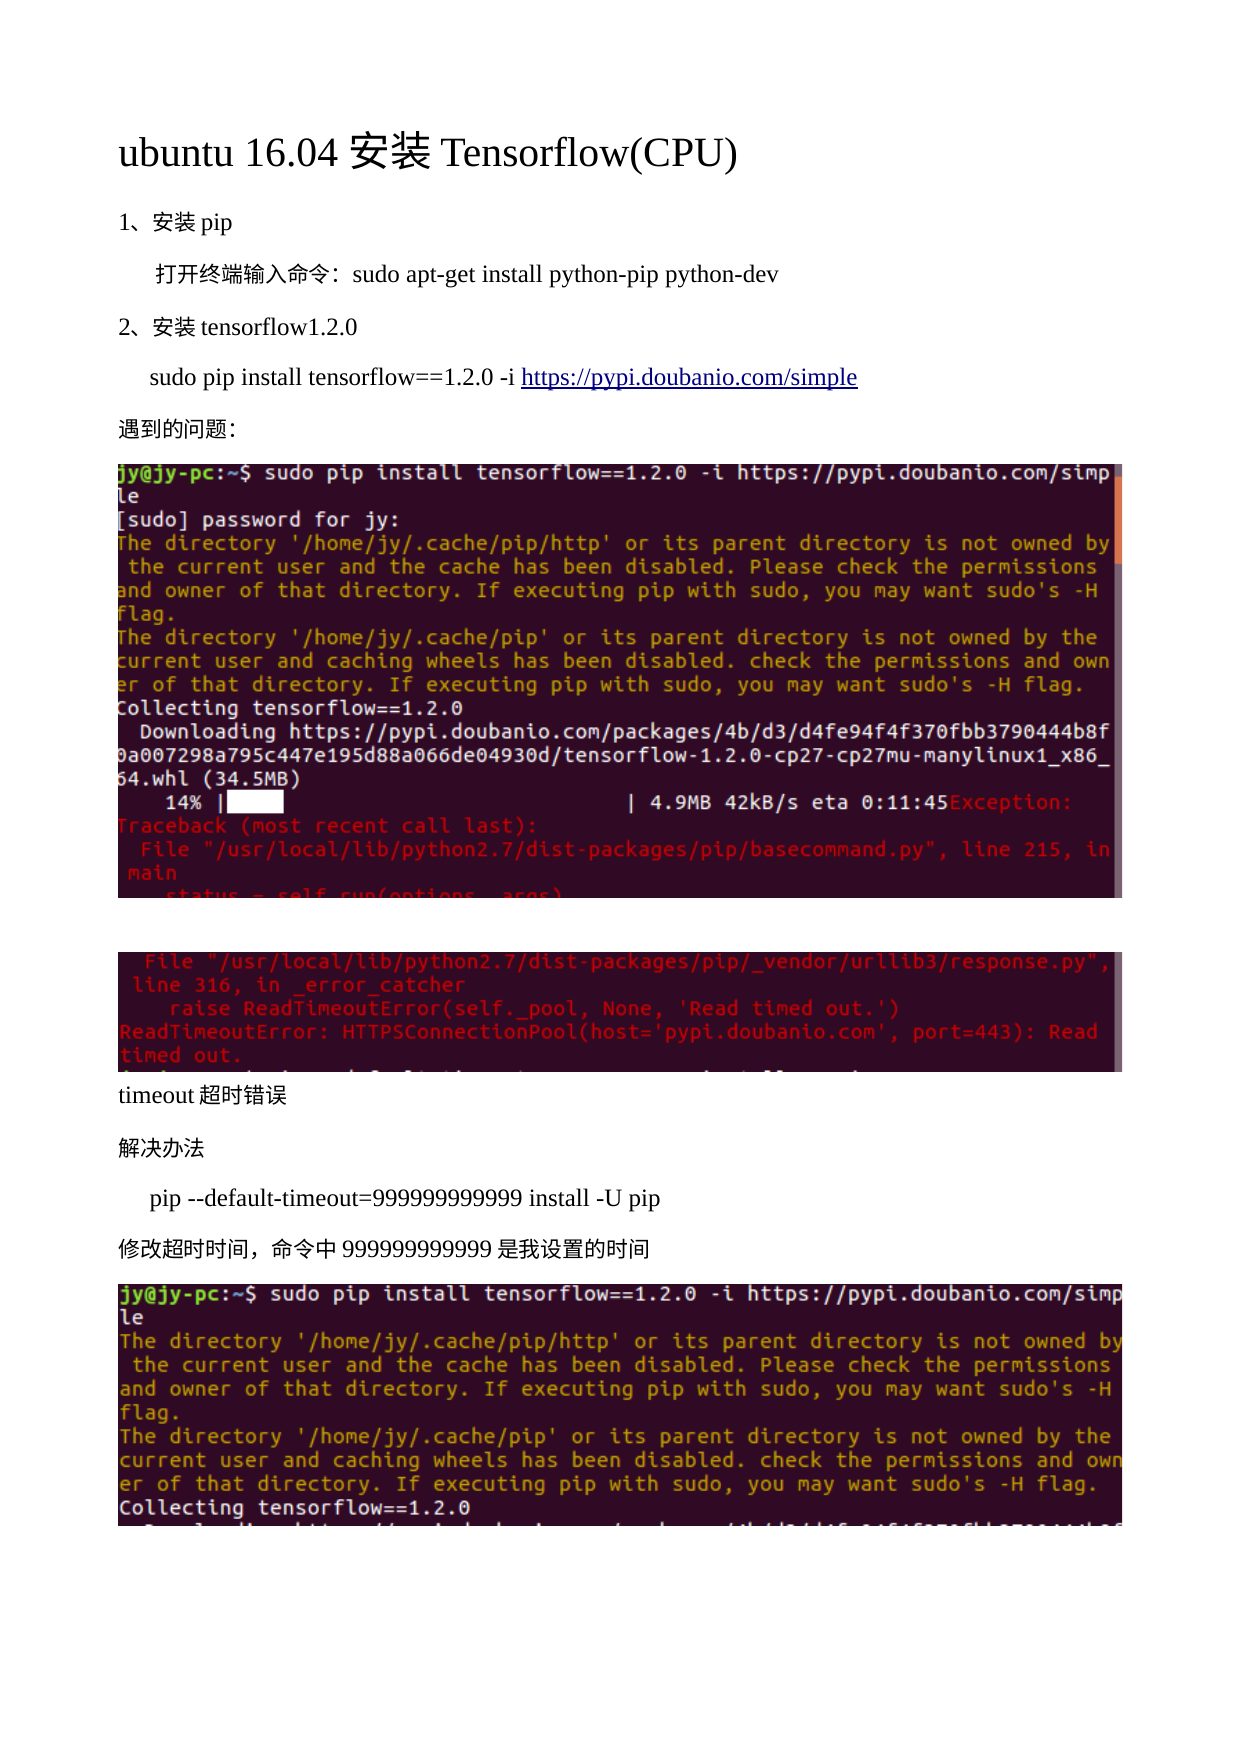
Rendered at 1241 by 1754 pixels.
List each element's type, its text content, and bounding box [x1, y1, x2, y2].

picture [118, 1284, 1123, 1526]
text 1、安装pip [118, 205, 1122, 237]
text 解决办法 [118, 1131, 1122, 1162]
text 2、安装tensorflow1.2.0 [118, 310, 1122, 342]
text 遇到的问题： [118, 412, 1122, 443]
text 打开终端输入命令：sudo apt-get install python-pip python-dev [118, 257, 1122, 289]
picture [118, 464, 1123, 898]
text pip --default-timeout=999999999999 install -U pip [118, 1183, 1122, 1212]
text timeout超时错误 [118, 1072, 1122, 1110]
text sudo pip install tensorflow==1.2.0 -i https://pypi.doubanio.com/simple [118, 362, 1122, 391]
text ubuntu 16.04 安装Tensorflow(CPU) [118, 118, 1122, 178]
picture [118, 952, 1123, 1072]
text 修改超时时间，命令中 999999999999是我设置的时间 [118, 1232, 1122, 1264]
